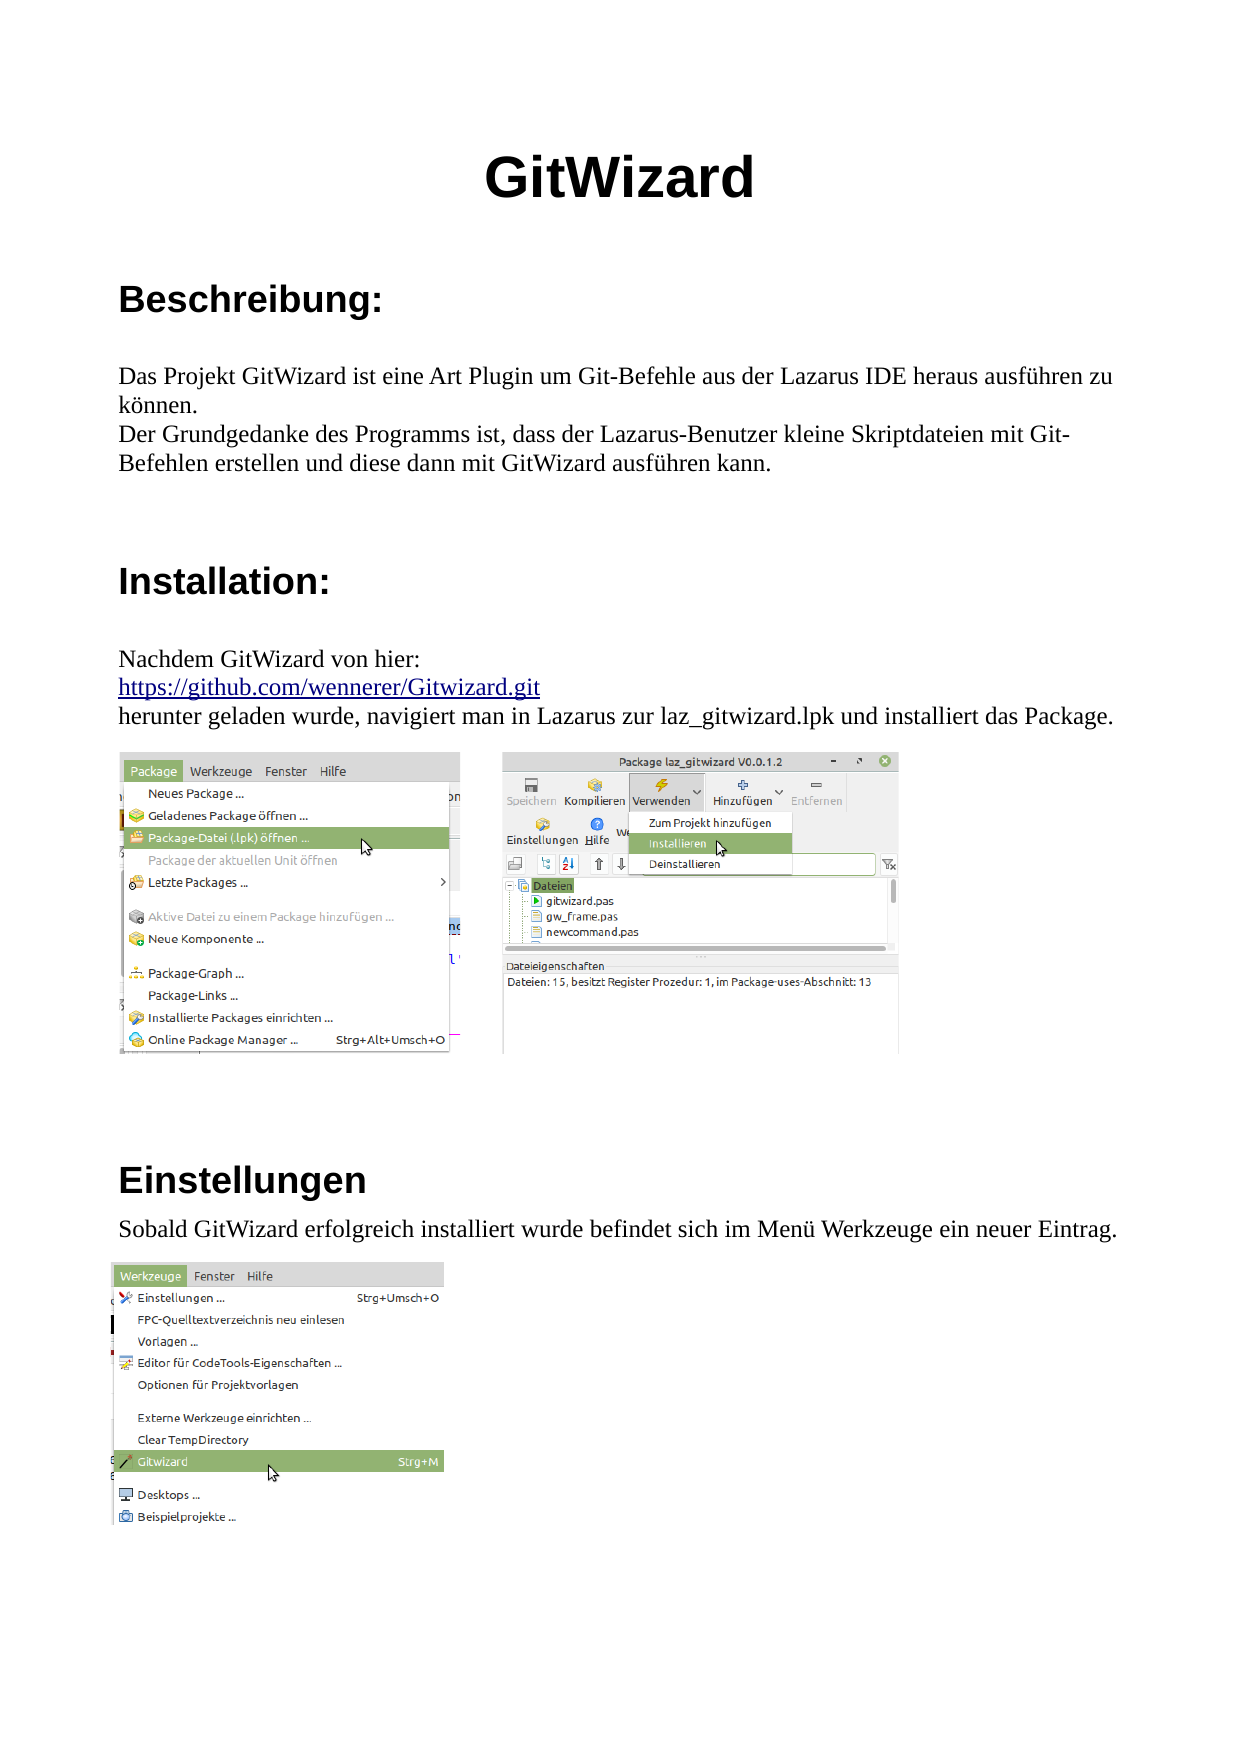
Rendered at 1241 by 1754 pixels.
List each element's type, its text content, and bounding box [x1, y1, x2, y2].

text Nachdem GitWizard von hier: [118, 644, 1122, 672]
subtitle Installation: [118, 559, 1122, 602]
subtitle Beschreibung: [118, 276, 1122, 320]
picture [119, 752, 461, 1054]
title GitWizard [118, 143, 1122, 210]
text https://github.com/wennerer/Gitwizard.git [118, 672, 1122, 701]
picture [110, 1262, 444, 1525]
text herunter geladen wurde, navigiert man in Lazarus zur laz_gitwizard.lpk und installiert das Package. [118, 701, 1122, 730]
text Sobald GitWizard erfolgreich installiert wurde befindet sich im Menü Werkzeuge ein neuer Eintrag. [118, 1214, 1122, 1242]
picture [502, 752, 899, 1054]
text Das Projekt GitWizard ist eine Art Plugin um Git-Befehle aus der Lazarus IDE heraus ausführen zu können. [118, 361, 1122, 419]
subtitle Einstellungen [118, 1157, 1122, 1201]
text Der Grundgedanke des Programms ist, dass der Lazarus-Benutzer kleine Skriptdateien mit Git-Befehlen erstellen und diese dann mit GitWizard ausführen kann. [118, 419, 1122, 476]
